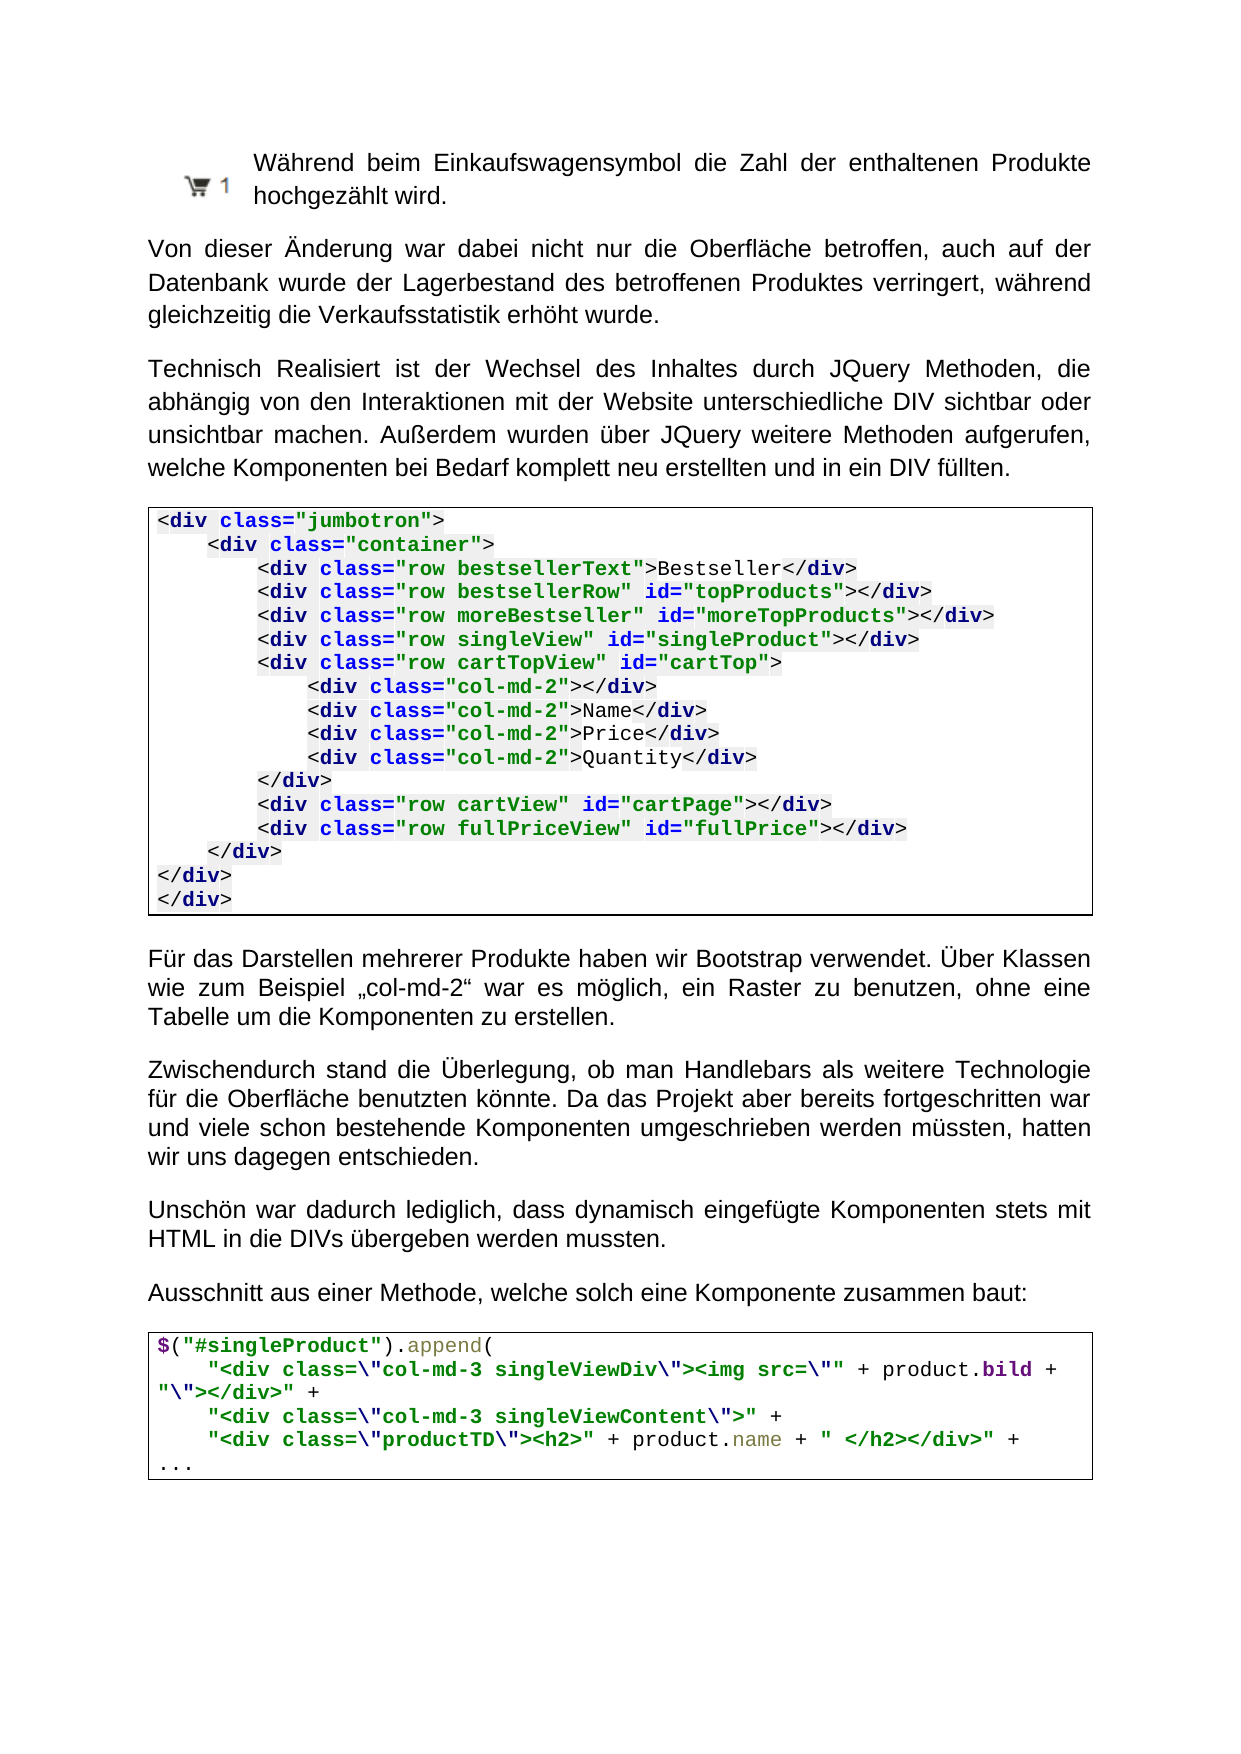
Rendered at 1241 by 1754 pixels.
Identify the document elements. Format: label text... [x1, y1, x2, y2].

text Während beim Einkaufswagensymbol die Zahl der enthaltenen Produkte hochgezählt wird. [254, 148, 1093, 209]
text Technisch Realisiert ist der Wechsel des Inhaltes durch JQuery Methoden, die abhängig von den Interaktionen mit der Website unterschiedliche DIV sichtbar oder unsichtbar machen. Außerdem wurden über JQuery weitere Methoden aufgerufen, welche Komponenten bei Bedarf komplett neu erstellten und in ein DIV füllten. [148, 354, 1093, 482]
text ... [149, 1450, 1092, 1479]
text Für das Darstellen mehrerer Produkte haben wir Bootstrap verwendet. Über Klassen wie zum Beispiel „col-md-2“ war es möglich, ein Raster zu benutzen, ohne eine Tabelle um die Komponenten zu erstellen. [148, 916, 1093, 1031]
text <div class="jumbotron"> <div class="container"> <div class="row bestsellerText">Bestseller</div> <div class="row bestsellerRow" id="topProducts"></div> <div class="row moreBestseller" id="moreTopProducts"></div> <div class="row singleView" id="singleProduct"></div> <div class="row cartTopView" id="cartTop"> <div class="col-md-2"></div> <div class="col-md-2">Name</div> <div class="col-md-2">Price</div> <div class="col-md-2">Quantity</div> </div> <div class="row cartView" id="cartPage"></div> <div class="row fullPriceView" id="fullPrice"></div> </div> </div> </div> [149, 508, 1092, 914]
text Zwischendurch stand die Überlegung, ob man Handlebars als weitere Technologie für die Oberfläche benutzten könnte. Da das Projekt aber bereits fortgeschritten war und viele schon bestehende Komponenten umgeschrieben werden müssten, hatten wir uns dagegen entschieden. [148, 1056, 1093, 1171]
text $("#singleProduct").append( "<div class=\"col-md-3 singleViewDiv\"><img src=\"" + product.bild + "\"></div>" + "<div class=\"col-md-3 singleViewContent\">" + "<div class=\"productTD\"><h2>" + product.name + " </h2></div>" + [149, 1333, 1092, 1450]
text Von dieser Änderung war dabei nicht nur die Oberfläche betroffen, auch auf der Datenbank wurde der Lagerbestand des betroffenen Produktes verringert, während gleichzeitig die Verkaufsstatistik erhöht wurde. [148, 234, 1093, 329]
text Unschön war dadurch lediglich, dass dynamisch eingefügte Komponenten stets mit HTML in die DIVs übergeben werden mussten. [148, 1196, 1093, 1253]
text Ausschnitt aus einer Methode, welche solch eine Komponente zusammen baut: [148, 1278, 1093, 1307]
